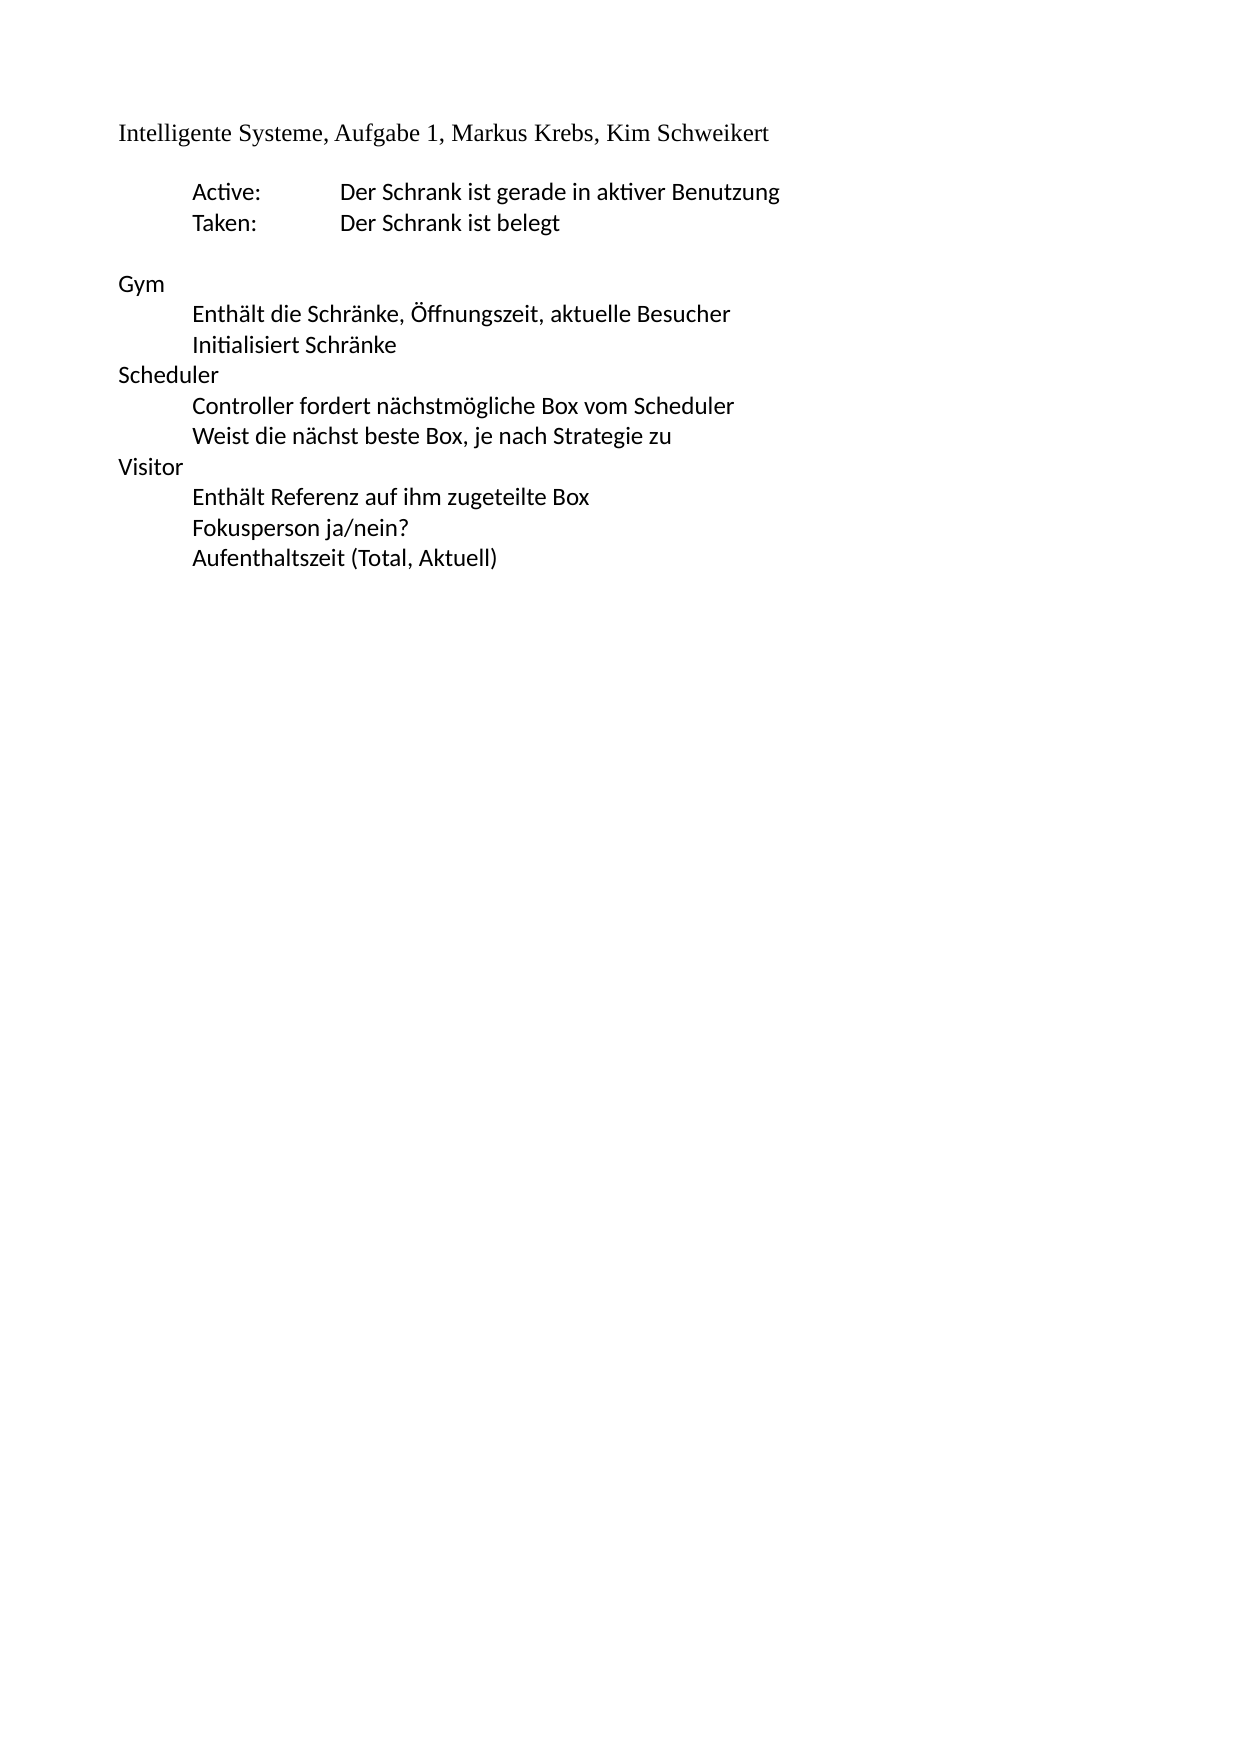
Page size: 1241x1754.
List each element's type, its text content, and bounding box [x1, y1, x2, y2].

text Controller fordert nächstmögliche Box vom Scheduler [118, 390, 1122, 421]
text Enthält die Schränke, Öffnungszeit, aktuelle Besucher [118, 298, 1122, 329]
text Scheduler [118, 359, 1122, 390]
text Active: Der Schrank ist gerade in aktiver Benutzung [118, 176, 1122, 207]
text Taken: Der Schrank ist belegt [118, 207, 1122, 237]
text Fokusperson ja/nein? [118, 512, 1122, 543]
text Aufenthaltszeit (Total, Aktuell) [118, 543, 1122, 573]
text Initialisiert Schränke [118, 329, 1122, 359]
text Enthält Referenz auf ihm zugeteilte Box [118, 482, 1122, 512]
text Gym [118, 268, 1122, 298]
text Visitor [118, 451, 1122, 482]
text Weist die nächst beste Box, je nach Strategie zu [118, 421, 1122, 451]
